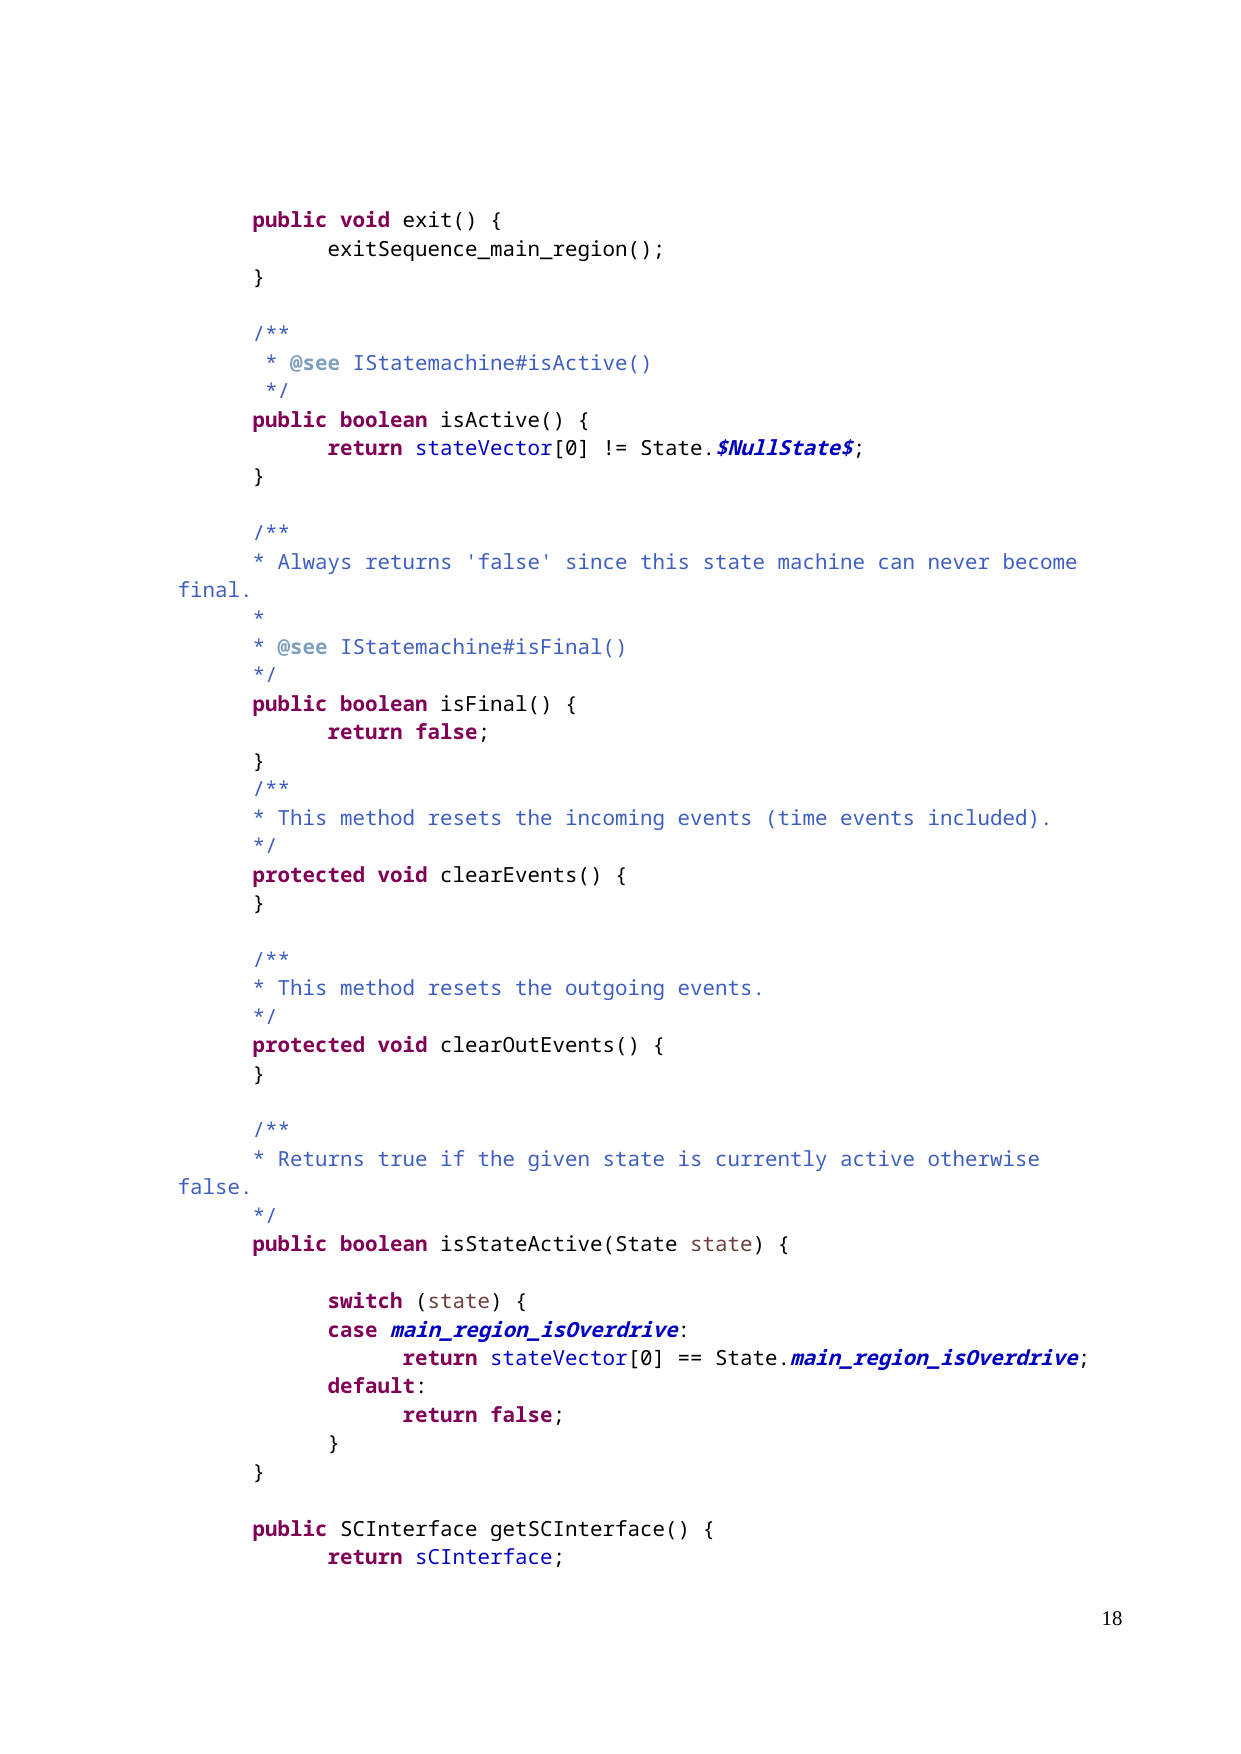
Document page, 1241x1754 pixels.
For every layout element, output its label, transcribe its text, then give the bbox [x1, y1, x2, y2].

text return false; [177, 717, 1122, 746]
text */ [177, 661, 1122, 689]
text * @see IStatemachine#isActive() [177, 348, 1122, 376]
text public boolean isFinal() { [177, 689, 1122, 717]
text switch (state) { [177, 1286, 1122, 1315]
text */ [177, 831, 1122, 860]
text } [177, 462, 1122, 490]
text return false; [177, 1400, 1122, 1428]
text return sCInterface; [177, 1542, 1122, 1571]
text default: [177, 1372, 1122, 1400]
text */ [177, 376, 1122, 405]
text public boolean isStateActive(State state) { [177, 1229, 1122, 1258]
text protected void clearOutEvents() { [177, 1030, 1122, 1059]
text protected void clearEvents() { [177, 860, 1122, 888]
text * [177, 604, 1122, 632]
text /** [177, 518, 1122, 547]
text } [177, 888, 1122, 917]
text /** [177, 945, 1122, 973]
text return stateVector[0] == State.main_region_isOverdrive; [177, 1343, 1122, 1372]
text } [177, 1059, 1122, 1087]
text exitSequence_main_region(); [177, 234, 1122, 262]
text */ [177, 1201, 1122, 1229]
text * Always returns 'false' since this state machine can never become final. [177, 547, 1122, 604]
text public SCInterface getSCInterface() { [177, 1514, 1122, 1542]
text public void exit() { [177, 206, 1122, 234]
text * This method resets the incoming events (time events included). [177, 803, 1122, 831]
text } [177, 746, 1122, 774]
text return stateVector[0] != State.$NullState$; [177, 433, 1122, 462]
text /** [177, 319, 1122, 348]
text } [177, 1428, 1122, 1457]
text /** [177, 1116, 1122, 1144]
text /** [177, 774, 1122, 803]
text */ [177, 1002, 1122, 1030]
text * This method resets the outgoing events. [177, 973, 1122, 1002]
text * @see IStatemachine#isFinal() [177, 632, 1122, 661]
text } [177, 262, 1122, 291]
text public boolean isActive() { [177, 405, 1122, 433]
text * Returns true if the given state is currently active otherwise false. [177, 1144, 1122, 1201]
text } [177, 1457, 1122, 1485]
text case main_region_isOverdrive: [177, 1315, 1122, 1343]
